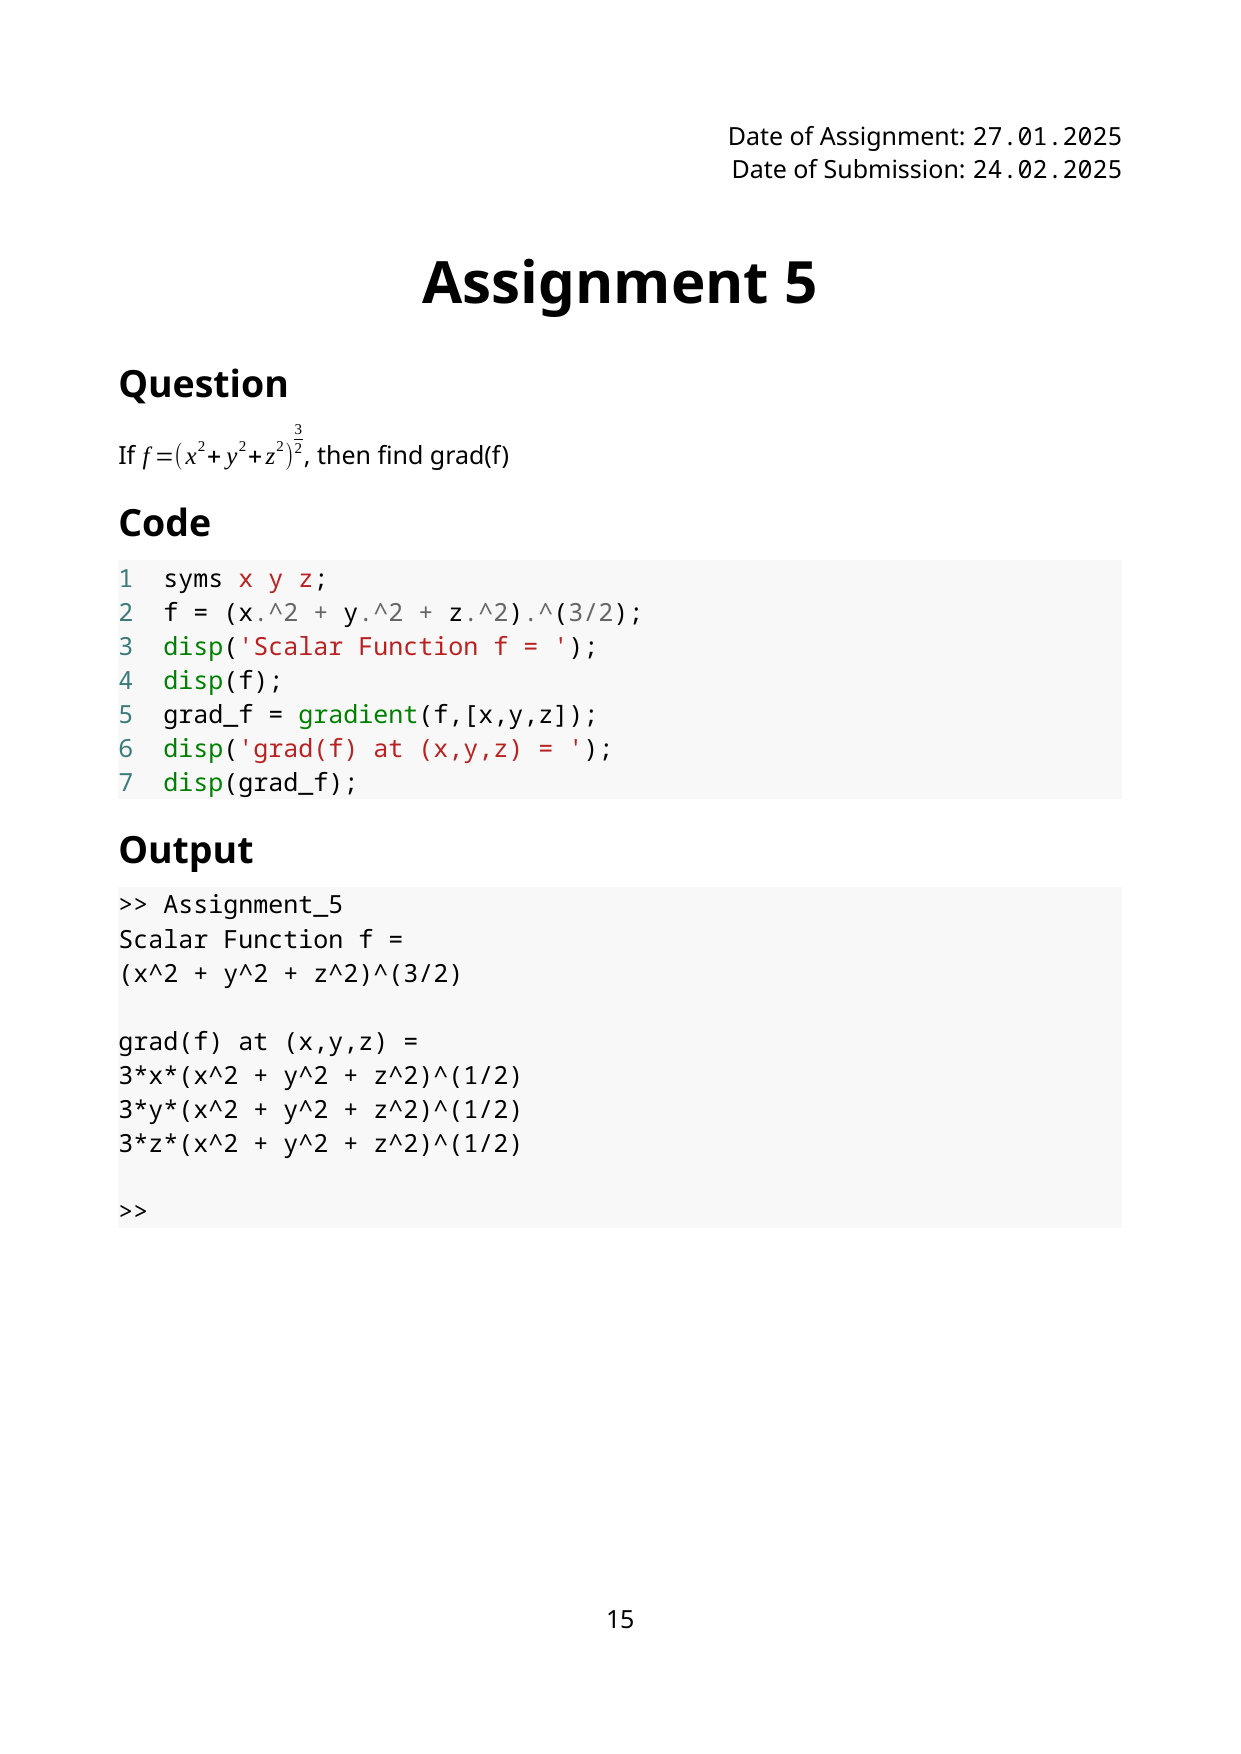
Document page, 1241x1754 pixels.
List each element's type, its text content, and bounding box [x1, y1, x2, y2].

text >> Assignment_5 [118, 887, 1122, 921]
text Scalar Function f = [118, 921, 1122, 955]
text 2 f = (x.^2 + y.^2 + z.^2).^(3/2); [118, 594, 1122, 628]
text 7 disp(grad_f); [118, 764, 1122, 799]
text 1 syms x y z; [118, 560, 1122, 594]
text >> [118, 1194, 1122, 1228]
subtitle Output [118, 824, 1122, 875]
text 3*z*(x^2 + y^2 + z^2)^(1/2) [118, 1126, 1122, 1160]
text If , then find grad(f) [118, 421, 1122, 472]
text grad(f) at (x,y,z) = [118, 1023, 1122, 1057]
text 6 disp('grad(f) at (x,y,z) = '); [118, 731, 1122, 764]
title Assignment 5 [118, 241, 1122, 320]
subtitle Code [118, 497, 1122, 548]
text 5 grad_f = gradient(f,[x,y,z]); [118, 696, 1122, 731]
text (x^2 + y^2 + z^2)^(3/2) [118, 955, 1122, 989]
text 3 disp('Scalar Function f = '); [118, 628, 1122, 662]
subtitle Question [118, 358, 1122, 409]
text 3*x*(x^2 + y^2 + z^2)^(1/2) [118, 1057, 1122, 1092]
text 4 disp(f); [118, 662, 1122, 696]
text 3*y*(x^2 + y^2 + z^2)^(1/2) [118, 1092, 1122, 1126]
